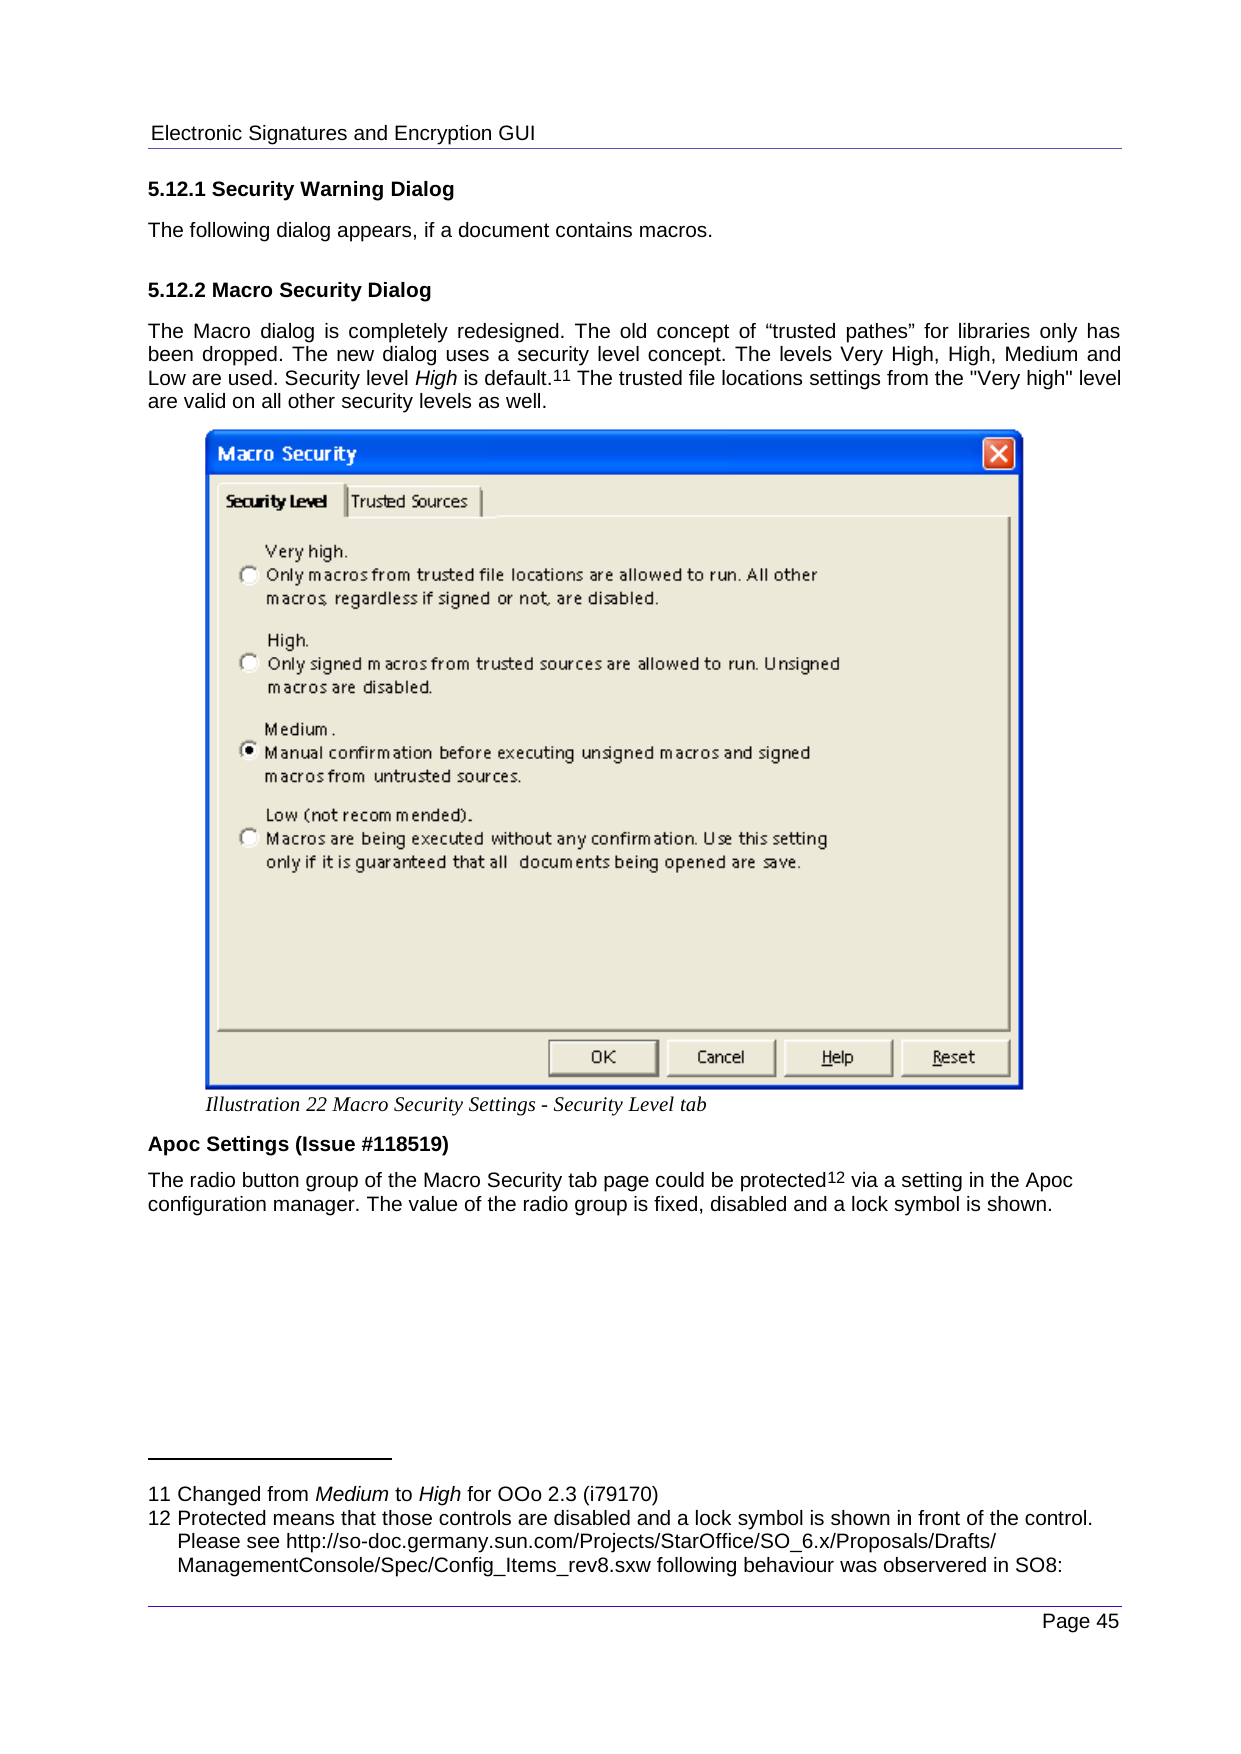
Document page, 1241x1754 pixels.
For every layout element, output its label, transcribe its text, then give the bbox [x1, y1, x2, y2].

text Protected means that those controls are disabled and a lock symbol is shown in front of the control. Please see http://so-doc.germany.sun.com/Projects/StarOffice/SO_6.x/Proposals/Drafts/ManagementConsole/Spec/Config_Items_rev8.sxw following behaviour was observered in SO8: [148, 1506, 1122, 1577]
subtitle Security Warning Dialog [148, 177, 1122, 201]
text The following dialog appears, if a document contains macros. [148, 218, 1122, 242]
text Apoc Settings (Issue #118519) [148, 1133, 1122, 1156]
text The radio button group of the Macro Security tab page could be protected via a setting in the Apoc configuration manager. The value of the radio group is fixed, disabled and a lock symbol is shown. [148, 1169, 1122, 1216]
text The Macro dialog is completely redesigned. The old concept of “trusted pathes” for libraries only has been dropped. The new dialog uses a security level concept. The levels Very High, High, Medium and Low are used. Security level High is default. The trusted file locations settings from the "Very high" level are valid on all other security levels as well. [148, 319, 1122, 413]
subtitle Macro Security Dialog [148, 278, 1122, 302]
text Changed from Medium to High for OOo 2.3 (i79170) [148, 1483, 1122, 1506]
picture [205, 426, 1025, 1093]
text Illustration 22 Macro Security Settings - Security Level tab [205, 1093, 1024, 1116]
